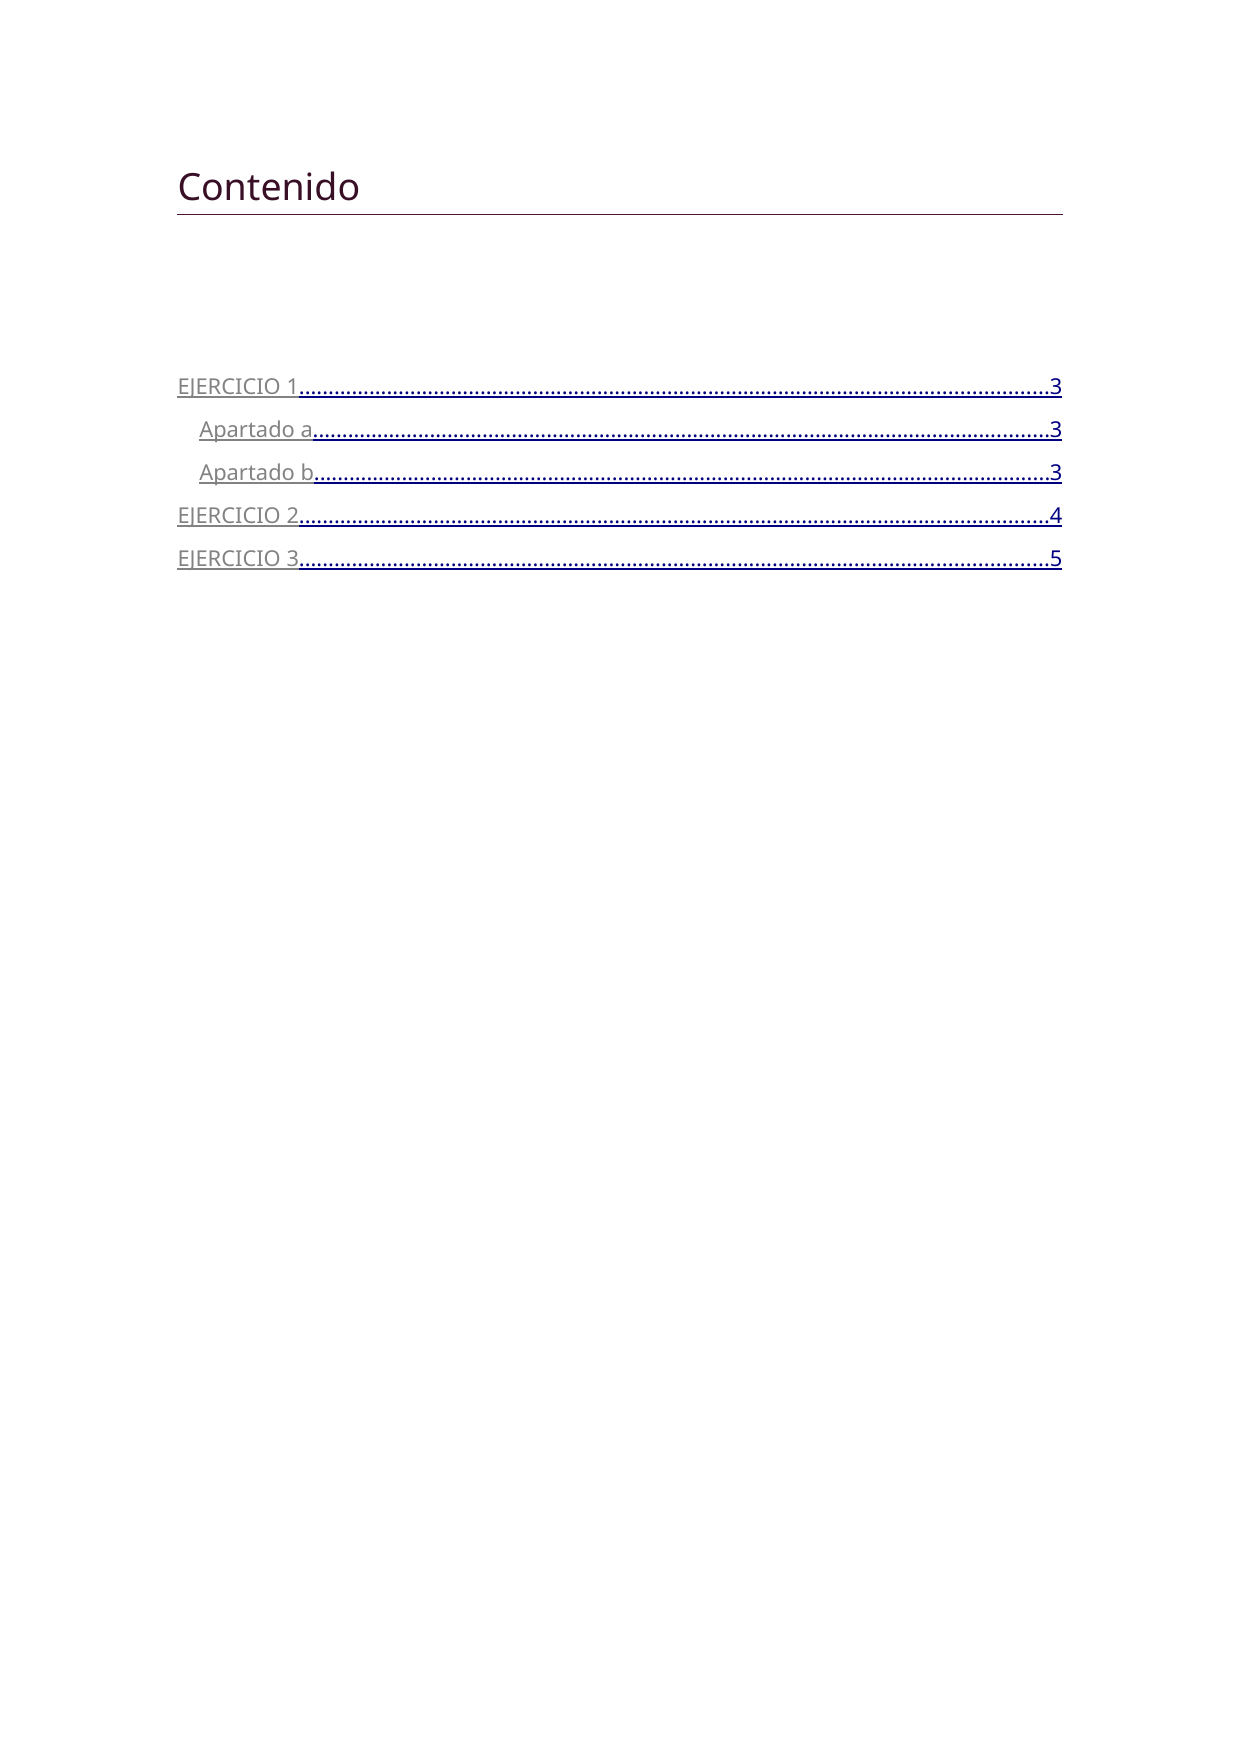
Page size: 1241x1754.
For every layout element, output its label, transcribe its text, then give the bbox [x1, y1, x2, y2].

text EJERCICIO 1 3 [177, 371, 1063, 400]
text Apartado a 3 [199, 414, 1063, 443]
text Contenido [177, 161, 1063, 214]
text EJERCICIO 3 5 [177, 543, 1063, 573]
text EJERCICIO 2 4 [177, 500, 1063, 530]
text Apartado b 3 [199, 457, 1063, 487]
